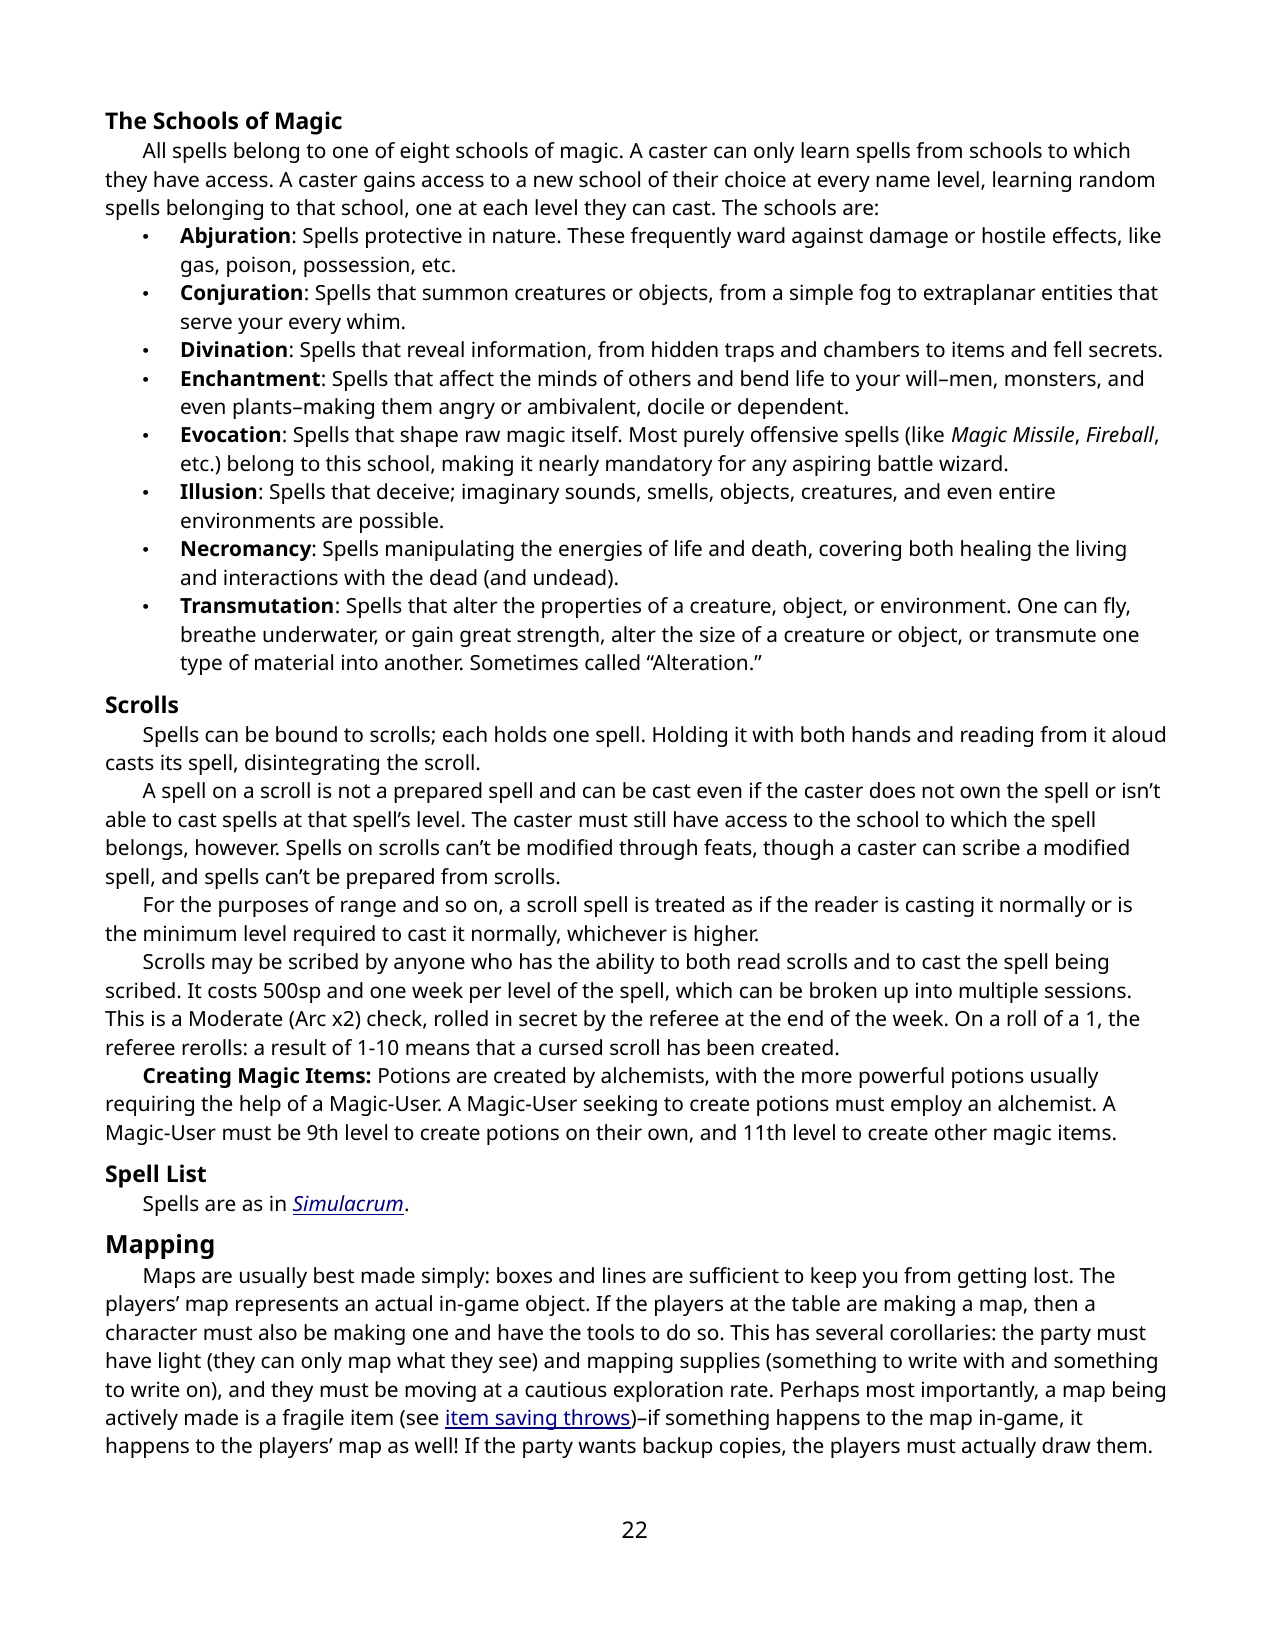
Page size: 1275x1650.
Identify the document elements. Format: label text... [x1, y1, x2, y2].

list Enchantment: Spells that affect the minds of others and bend life to your will–men, monsters, and even plants–making them angry or ambivalent, docile or dependent. [142, 364, 1170, 421]
text All spells belong to one of eight schools of magic. A caster can only learn spells from schools to which they have access. A caster gains access to a new school of their choice at every name level, learning random spells belonging to that school, one at each level they can cast. The schools are: [105, 136, 1170, 222]
subtitle Scrolls [105, 688, 1170, 720]
list Necromancy: Spells manipulating the energies of life and death, covering both healing the living and interactions with the dead (and undead). [142, 534, 1170, 591]
list Evocation: Spells that shape raw magic itself. Most purely offensive spells (like Magic Missile, Fireball, etc.) belong to this school, making it nearly mandatory for any aspiring battle wizard. [142, 421, 1170, 477]
list Transmutation: Spells that alter the properties of a creature, object, or environment. One can fly, breathe underwater, or gain great strength, alter the size of a creature or object, or transmute one type of material into another. Sometimes called “Alteration.” [142, 591, 1170, 677]
list Illusion: Spells that deceive; imaginary sounds, smells, objects, creatures, and even entire environments are possible. [142, 477, 1170, 534]
list Divination: Spells that reveal information, from hidden traps and chambers to items and fell secrets. [142, 335, 1170, 364]
list Conjuration: Spells that summon creatures or objects, from a simple fog to extraplanar entities that serve your every whim. [142, 278, 1170, 335]
text Spells are as in Simulacrum. [105, 1189, 1170, 1218]
text Creating Magic Items: Potions are created by alchemists, with the more powerful potions usually requiring the help of a Magic-User. A Magic-User seeking to create potions must employ an alchemist. A Magic-User must be 9th level to create potions on their own, and 11th level to create other magic items. [105, 1061, 1170, 1146]
text Spells can be bound to scrolls; each holds one spell. Holding it with both hands and reading from it aloud casts its spell, disintegrating the scroll. [105, 720, 1170, 777]
text For the purposes of range and so on, a scroll spell is treated as if the reader is casting it normally or is the minimum level required to cast it normally, whichever is higher. [105, 890, 1170, 947]
text A spell on a scroll is not a prepared spell and can be cast even if the caster does not own the spell or isn’t able to cast spells at that spell’s level. The caster must still have access to the school to which the spell belongs, however. Spells on scrolls can’t be modified through feats, though a caster can scribe a modified spell, and spells can’t be prepared from scrolls. [105, 777, 1170, 890]
list Abjuration: Spells protective in nature. These frequently ward against damage or hostile effects, like gas, poison, possession, etc. [142, 222, 1170, 278]
subtitle Spell List [105, 1158, 1170, 1189]
subtitle Mapping [105, 1227, 1170, 1261]
text Scrolls may be scribed by anyone who has the ability to both read scrolls and to cast the spell being scribed. It costs 500sp and one week per level of the spell, which can be broken up into multiple sessions. This is a Moderate (Arc x2) check, rolled in secret by the referee at the end of the week. On a roll of a 1, the referee rerolls: a result of 1-10 means that a cursed scroll has been created. [105, 947, 1170, 1061]
text Maps are usually best made simply: boxes and lines are sufficient to keep you from getting lost. The players’ map represents an actual in-game object. If the players at the table are making a map, then a character must also be making one and have the tools to do so. This has several corollaries: the party must have light (they can only map what they see) and mapping supplies (something to write with and something to write on), and they must be moving at a cautious exploration rate. Perhaps most importantly, a map being actively made is a fragile item (see item saving throws)–if something happens to the map in-game, it happens to the players’ map as well! If the party wants backup copies, the players must actually draw them. [105, 1261, 1170, 1460]
subtitle The Schools of Magic [105, 105, 1170, 136]
